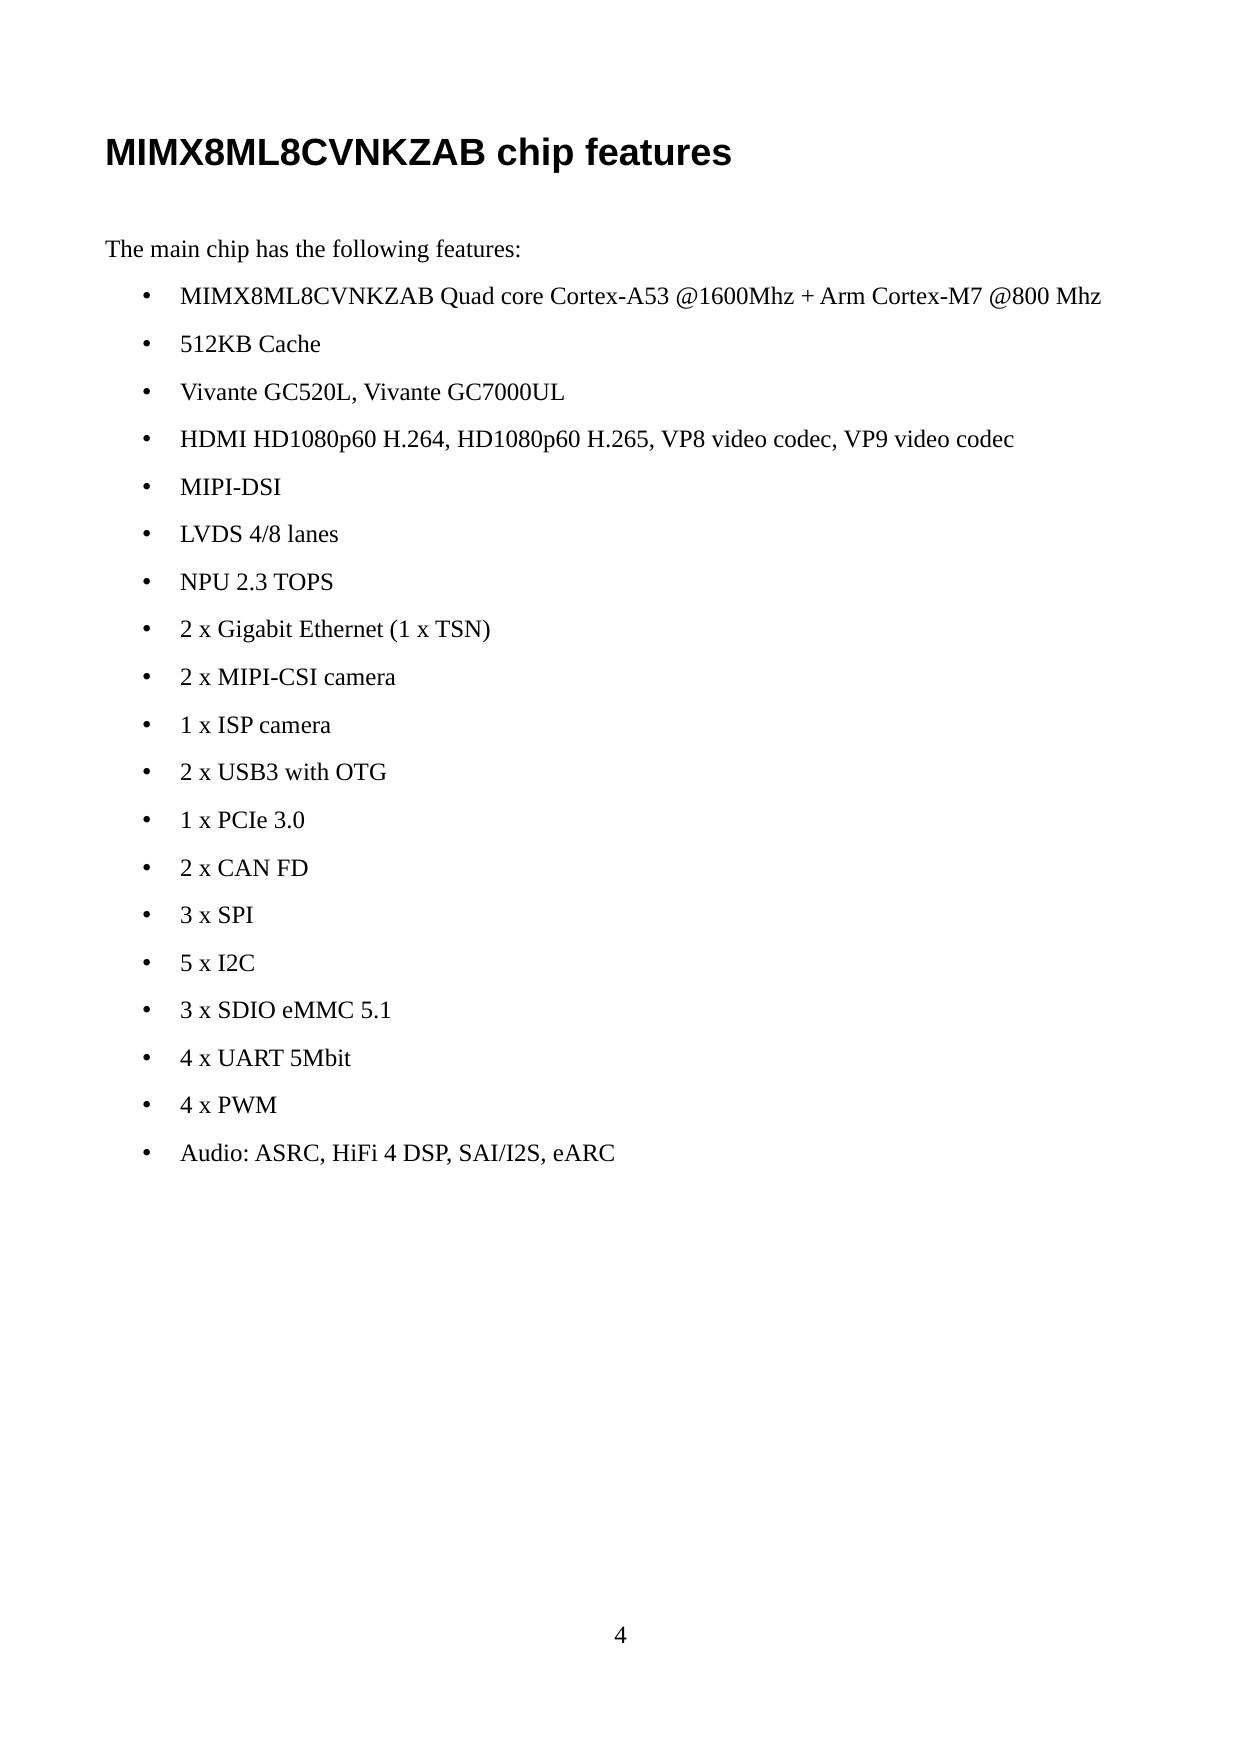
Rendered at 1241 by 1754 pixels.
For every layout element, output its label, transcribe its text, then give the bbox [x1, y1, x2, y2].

list 4 x PWM [142, 1091, 1136, 1119]
list 2 x Gigabit Ethernet (1 x TSN) [142, 614, 1136, 643]
list LVDS 4/8 lanes [142, 519, 1136, 548]
subtitle MIMX8ML8CVNKZAB chip features [105, 130, 1136, 174]
text The main chip has the following features: [105, 234, 1136, 262]
list 3 x SPI [142, 900, 1136, 929]
list HDMI HD1080p60 H.264, HD1080p60 H.265, VP8 video codec, VP9 video codec [142, 424, 1136, 453]
list 2 x CAN FD [142, 853, 1136, 881]
list MIMX8ML8CVNKZAB Quad core Cortex-A53 @1600Mhz + Arm Cortex-M7 @800 Mhz [142, 281, 1136, 310]
list NPU 2.3 TOPS [142, 567, 1136, 596]
list 1 x ISP camera [142, 710, 1136, 738]
list 2 x MIPI-CSI camera [142, 662, 1136, 691]
list Audio: ASRC, HiFi 4 DSP, SAI/I2S, eARC [142, 1138, 1136, 1167]
list 512KB Cache [142, 329, 1136, 358]
list 1 x PCIe 3.0 [142, 805, 1136, 834]
list 5 x I2C [142, 948, 1136, 977]
list 3 x SDIO eMMC 5.1 [142, 995, 1136, 1024]
list 4 x UART 5Mbit [142, 1043, 1136, 1072]
list 2 x USB3 with OTG [142, 757, 1136, 786]
list Vivante GC520L, Vivante GC7000UL [142, 377, 1136, 405]
list MIPI-DSI [142, 472, 1136, 501]
